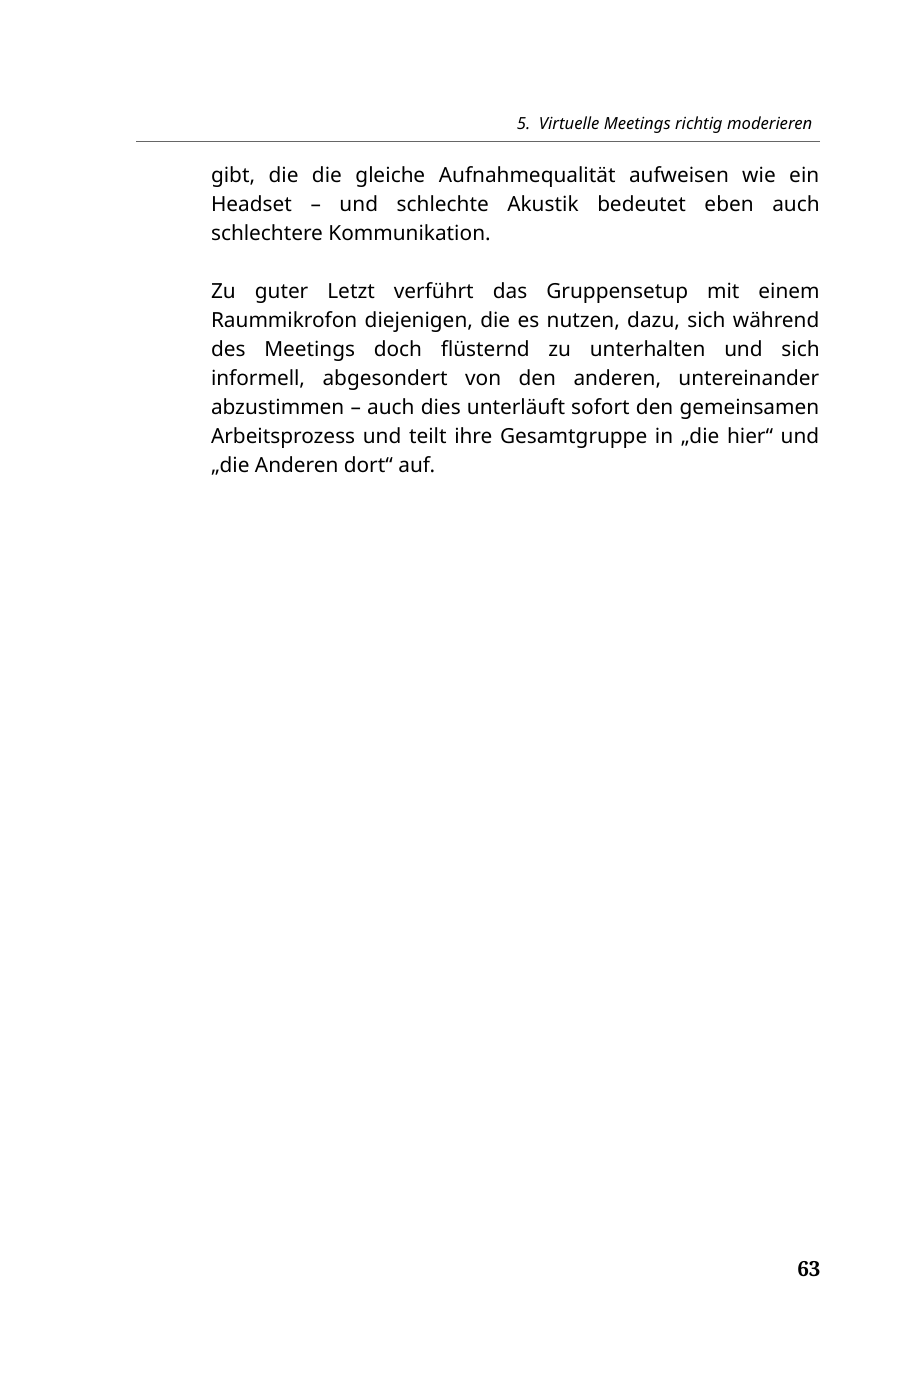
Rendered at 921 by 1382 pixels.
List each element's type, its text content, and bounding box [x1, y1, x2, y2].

list gibt, die die gleiche Aufnahmequalität aufweisen wie ein Headset – und schlechte Akustik bedeutet eben auch schlechtere Kommunikation. [173, 159, 820, 246]
list Zu guter Letzt verführt das Gruppensetup mit einem Raummikrofon diejenigen, die es nutzen, dazu, sich während des Meetings doch flüsternd zu unterhalten und sich informell, abgesondert von den anderen, untereinander abzustimmen – auch dies unterläuft sofort den gemeinsamen Arbeitsprozess und teilt ihre Gesamtgruppe in „die hier“ und „die Anderen dort“ auf. [173, 254, 820, 478]
